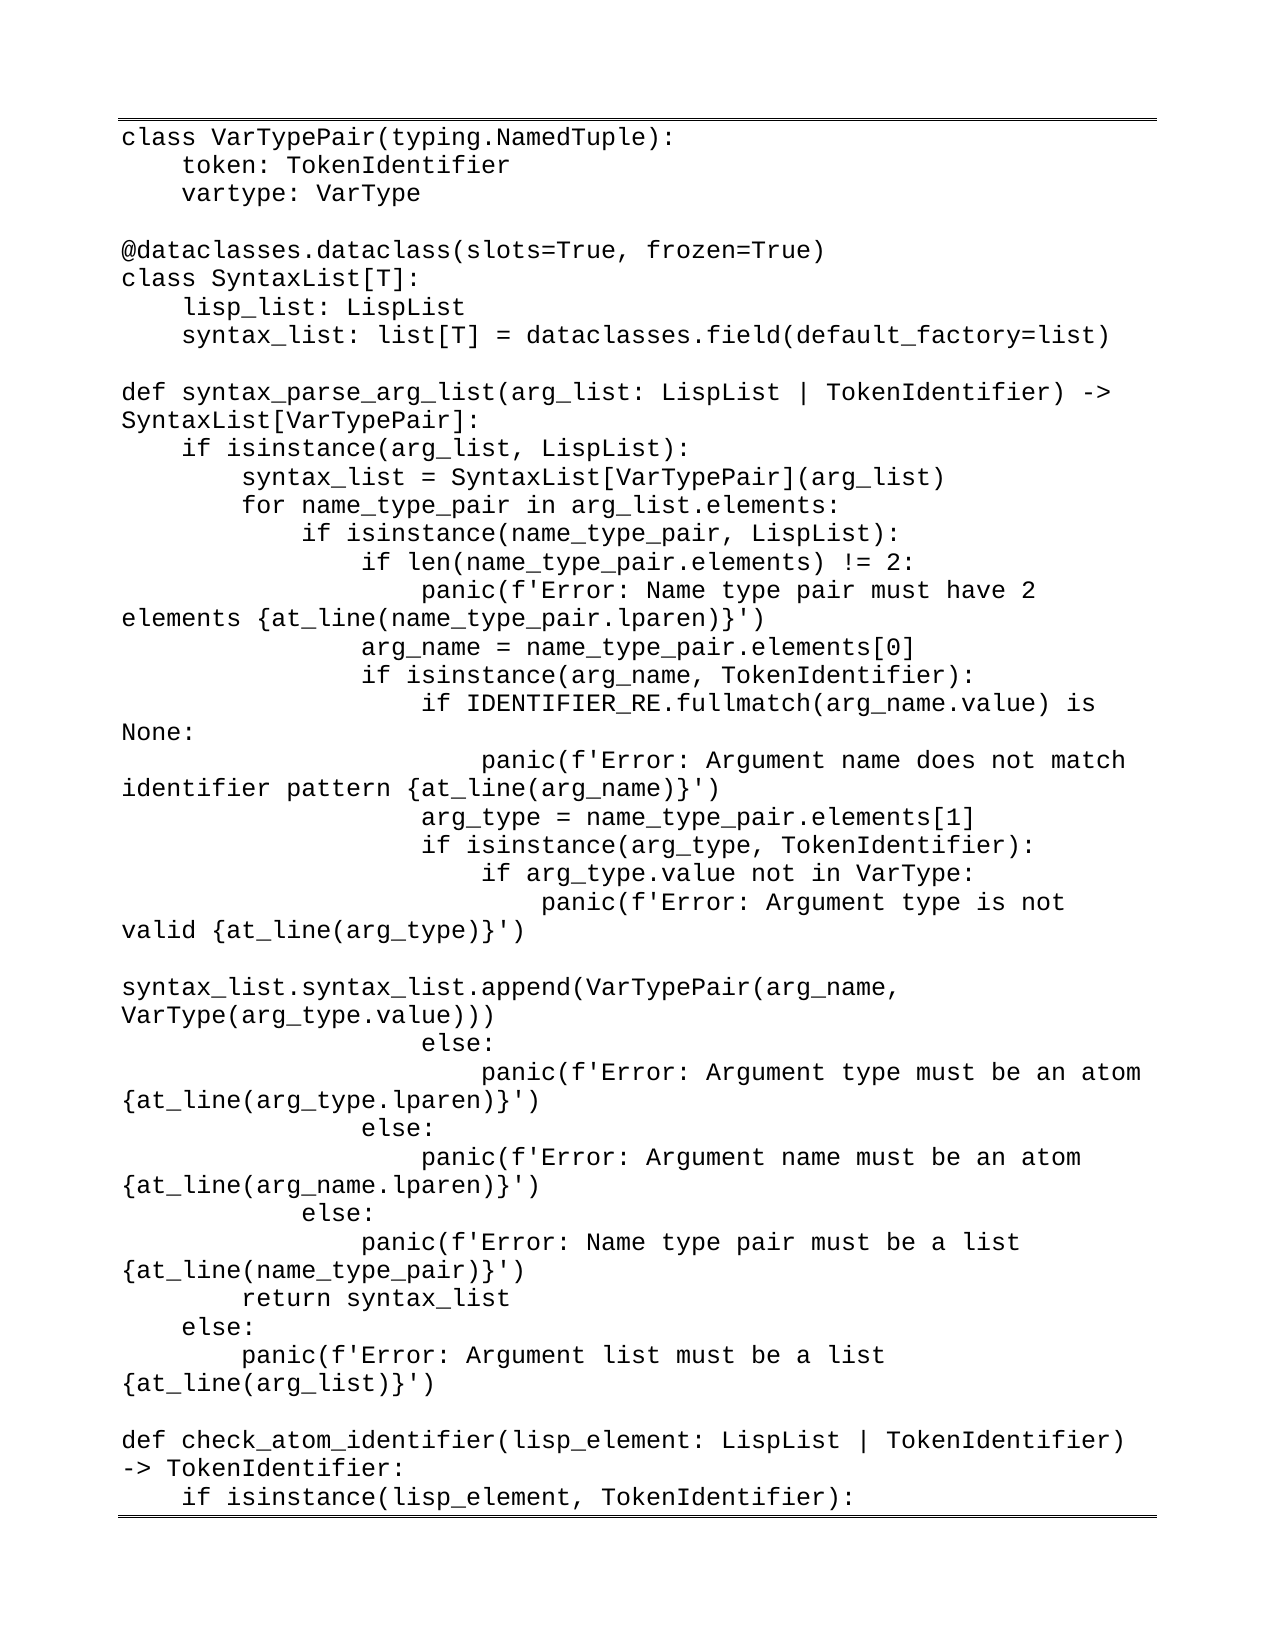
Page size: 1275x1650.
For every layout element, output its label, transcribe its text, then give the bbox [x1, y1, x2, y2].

text panic(f'Error: Argument type must be an atom {at_line(arg_type.lparen)}') [118, 1053, 1157, 1110]
text for name_type_pair in arg_list.elements: [118, 486, 1157, 515]
text class VarTypePair(typing.NamedTuple): [118, 121, 1157, 146]
text return syntax_list [118, 1280, 1157, 1308]
text class SyntaxList[T]: [118, 260, 1157, 288]
text else: [118, 1195, 1157, 1223]
text if isinstance(arg_list, LispList): [118, 430, 1157, 458]
text if isinstance(arg_type, TokenIdentifier): [118, 826, 1157, 855]
text vartype: VarType [118, 175, 1157, 209]
text if isinstance(lisp_element, TokenIdentifier): [118, 1478, 1157, 1515]
text syntax_list.syntax_list.append(VarTypePair(arg_name, VarType(arg_type.value))) [118, 940, 1157, 1025]
text lisp_list: LispList [118, 288, 1157, 316]
text syntax_list = SyntaxList[VarTypePair](arg_list) [118, 458, 1157, 486]
text if arg_type.value not in VarType: [118, 855, 1157, 883]
text panic(f'Error: Argument type is not valid {at_line(arg_type)}') [118, 883, 1157, 940]
text arg_type = name_type_pair.elements[1] [118, 798, 1157, 826]
text if IDENTIFIER_RE.fullmatch(arg_name.value) is None: [118, 685, 1157, 741]
text else: [118, 1110, 1157, 1138]
text def check_atom_identifier(lisp_element: LispList | TokenIdentifier) -> TokenIdentifier: [118, 1421, 1157, 1478]
text if isinstance(arg_name, TokenIdentifier): [118, 656, 1157, 685]
text else: [118, 1308, 1157, 1336]
text syntax_list: list[T] = dataclasses.field(default_factory=list) [118, 316, 1157, 351]
text token: TokenIdentifier [118, 146, 1157, 175]
text panic(f'Error: Argument list must be a list {at_line(arg_list)}') [118, 1336, 1157, 1399]
text else: [118, 1025, 1157, 1053]
text panic(f'Error: Argument name does not match identifier pattern {at_line(arg_name)}') [118, 741, 1157, 798]
text arg_name = name_type_pair.elements[0] [118, 628, 1157, 656]
text panic(f'Error: Argument name must be an atom {at_line(arg_name.lparen)}') [118, 1138, 1157, 1195]
text def syntax_parse_arg_list(arg_list: LispList | TokenIdentifier) -> SyntaxList[VarTypePair]: [118, 373, 1157, 430]
text panic(f'Error: Name type pair must be a list {at_line(name_type_pair)}') [118, 1223, 1157, 1280]
text @dataclasses.dataclass(slots=True, frozen=True) [118, 231, 1157, 260]
text if isinstance(name_type_pair, LispList): [118, 515, 1157, 543]
text if len(name_type_pair.elements) != 2: [118, 543, 1157, 571]
text panic(f'Error: Name type pair must have 2 elements {at_line(name_type_pair.lparen)}') [118, 571, 1157, 628]
